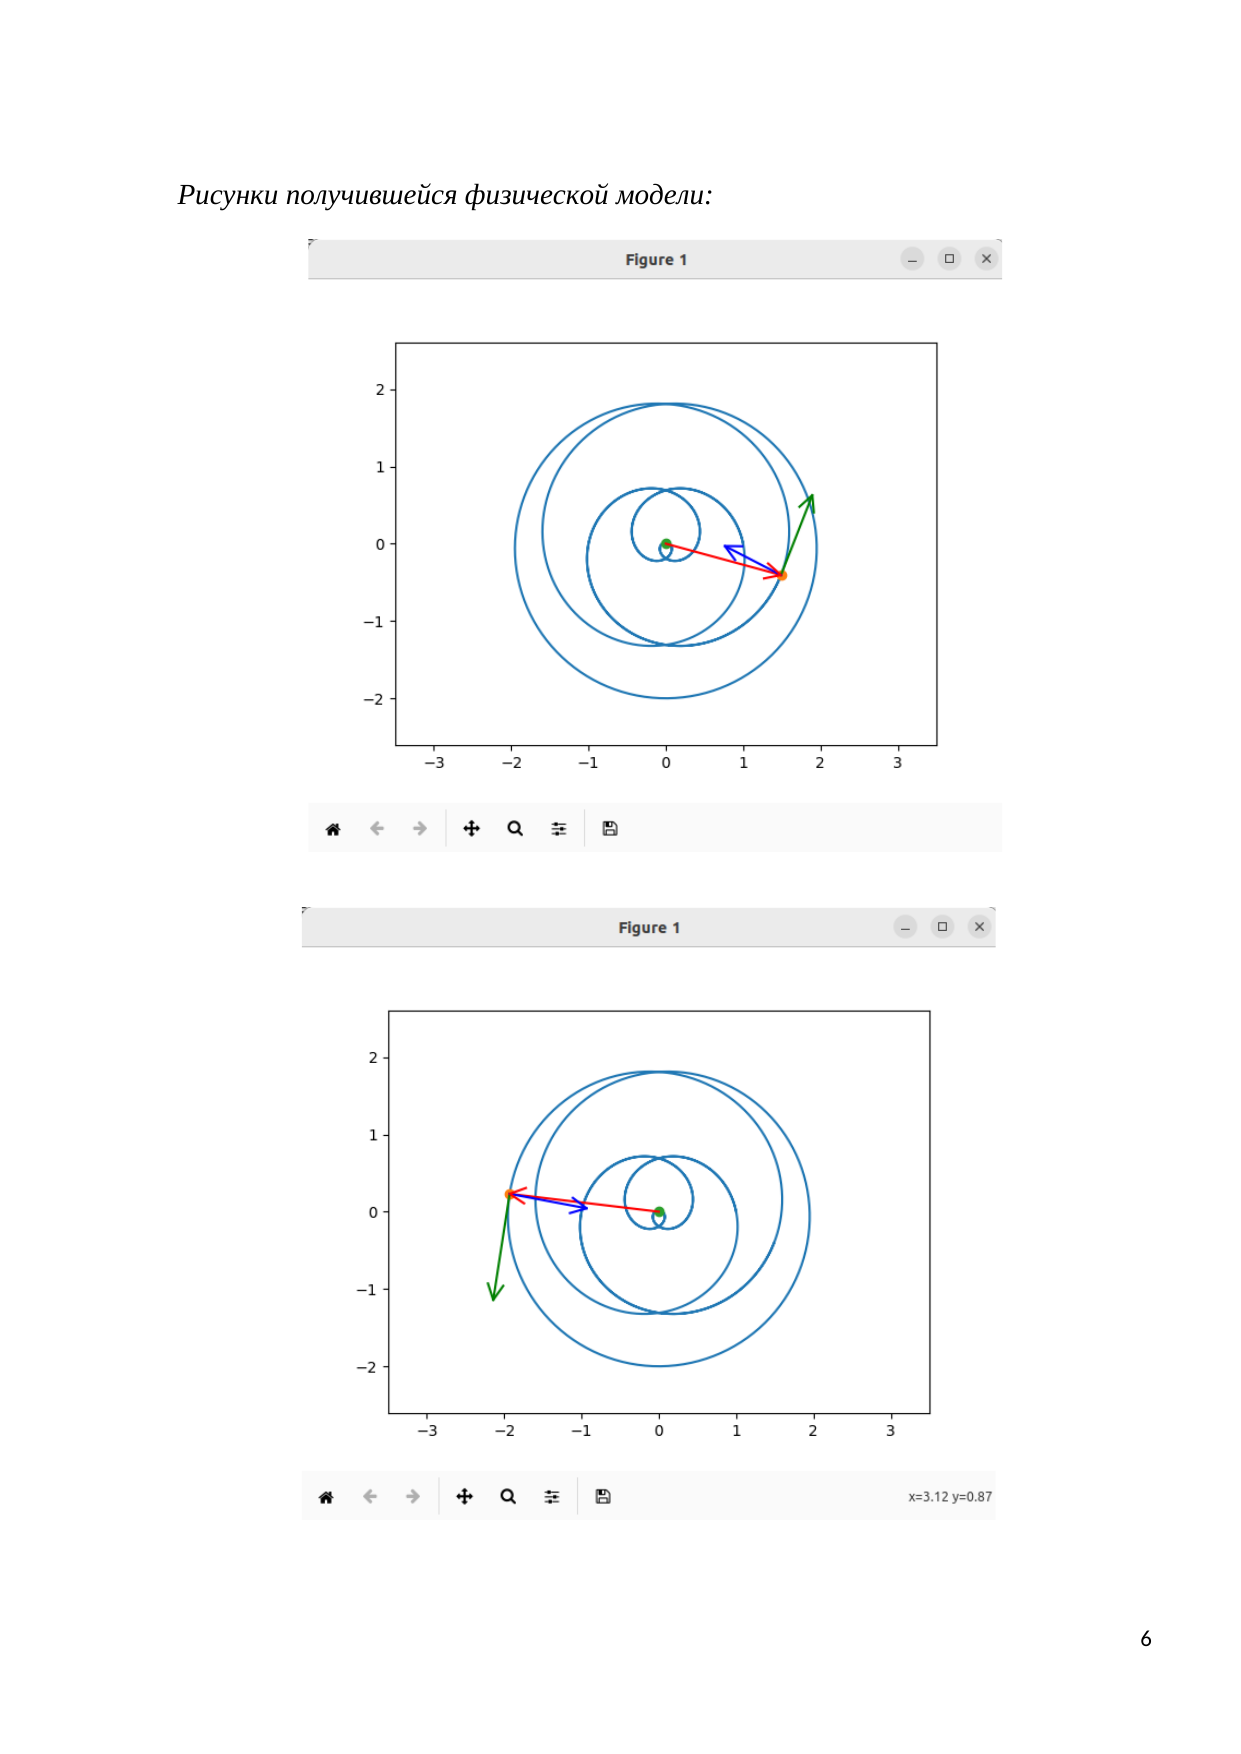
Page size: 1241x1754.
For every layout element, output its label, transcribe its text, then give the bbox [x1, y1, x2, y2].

picture [308, 239, 1003, 852]
text Рисунки получившейся физической модели: [177, 177, 1152, 211]
picture [301, 907, 996, 1520]
